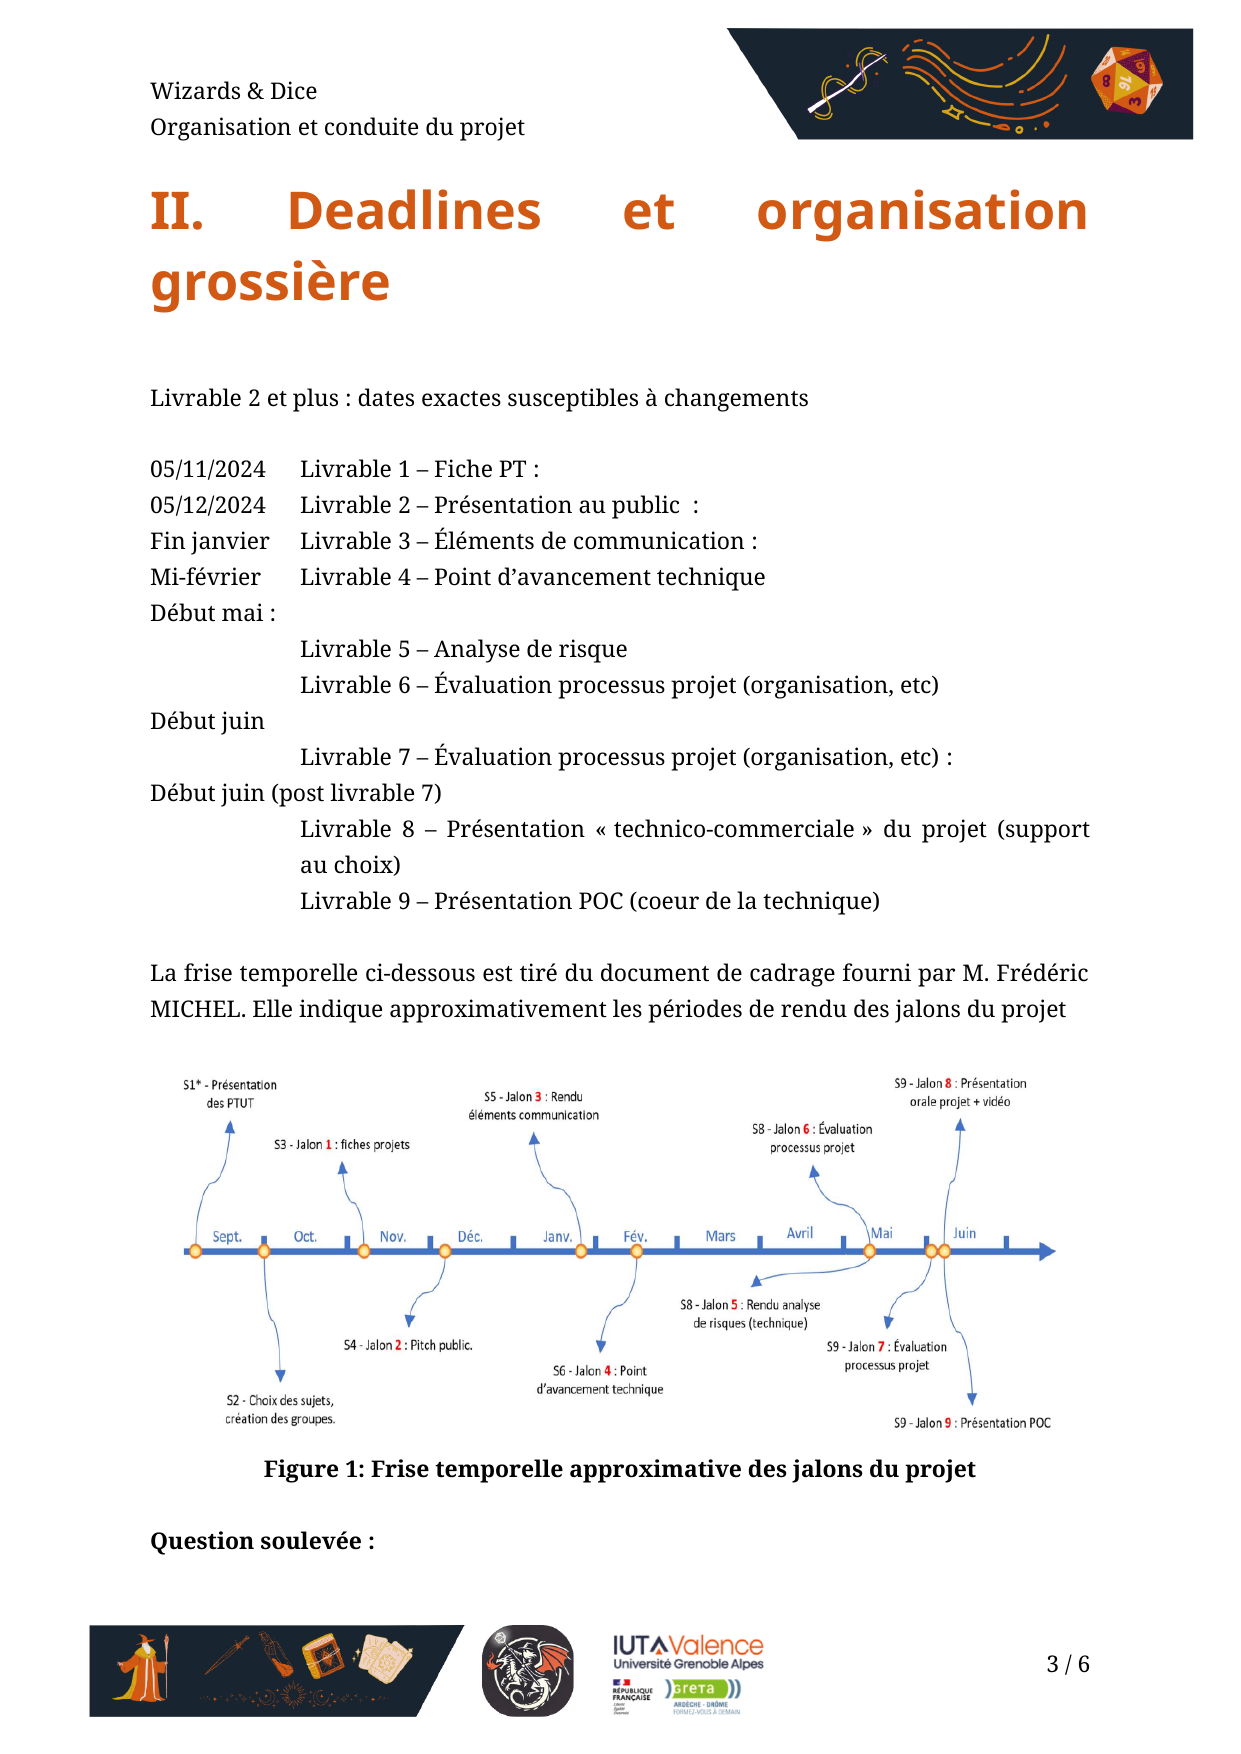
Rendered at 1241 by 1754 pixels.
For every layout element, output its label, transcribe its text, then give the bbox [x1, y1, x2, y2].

picture [179, 1076, 1062, 1436]
text Mi-février Livrable 4 – Point d’avancement technique [150, 561, 1090, 592]
subtitle II. Deadlines et organisation grossière [150, 174, 1090, 316]
text La frise temporelle ci-dessous est tiré du document de cadrage fourni par M. Frédéric MICHEL. Elle indique approximativement les périodes de rendu des jalons du projet [150, 957, 1090, 1024]
text 05/11/2024 Livrable 1 – Fiche PT : [150, 453, 1090, 485]
text Figure 1: Frise temporelle approximative des jalons du projet [179, 1436, 1061, 1484]
text Livrable 2 et plus : dates exactes susceptibles à changements [150, 382, 1090, 413]
picture [720, 18, 1208, 153]
picture [81, 1614, 788, 1726]
text Début juin [150, 705, 1090, 736]
text Début juin (post livrable 7) [150, 777, 1090, 808]
text Question soulevée : [150, 1525, 1090, 1556]
text Livrable 6 – Évaluation processus projet (organisation, etc) [300, 669, 1090, 700]
text Livrable 7 – Évaluation processus projet (organisation, etc) : [300, 741, 1090, 772]
text Livrable 5 – Analyse de risque [300, 633, 1090, 664]
text Fin janvier Livrable 3 – Éléments de communication : [150, 525, 1090, 557]
text Livrable 9 – Présentation POC (coeur de la technique) [300, 885, 1090, 916]
text Livrable 8 – Présentation « technico-commerciale » du projet (support au choix) [300, 813, 1090, 880]
text Début mai : [150, 597, 1090, 628]
text 05/12/2024 Livrable 2 – Présentation au public : [150, 489, 1090, 521]
